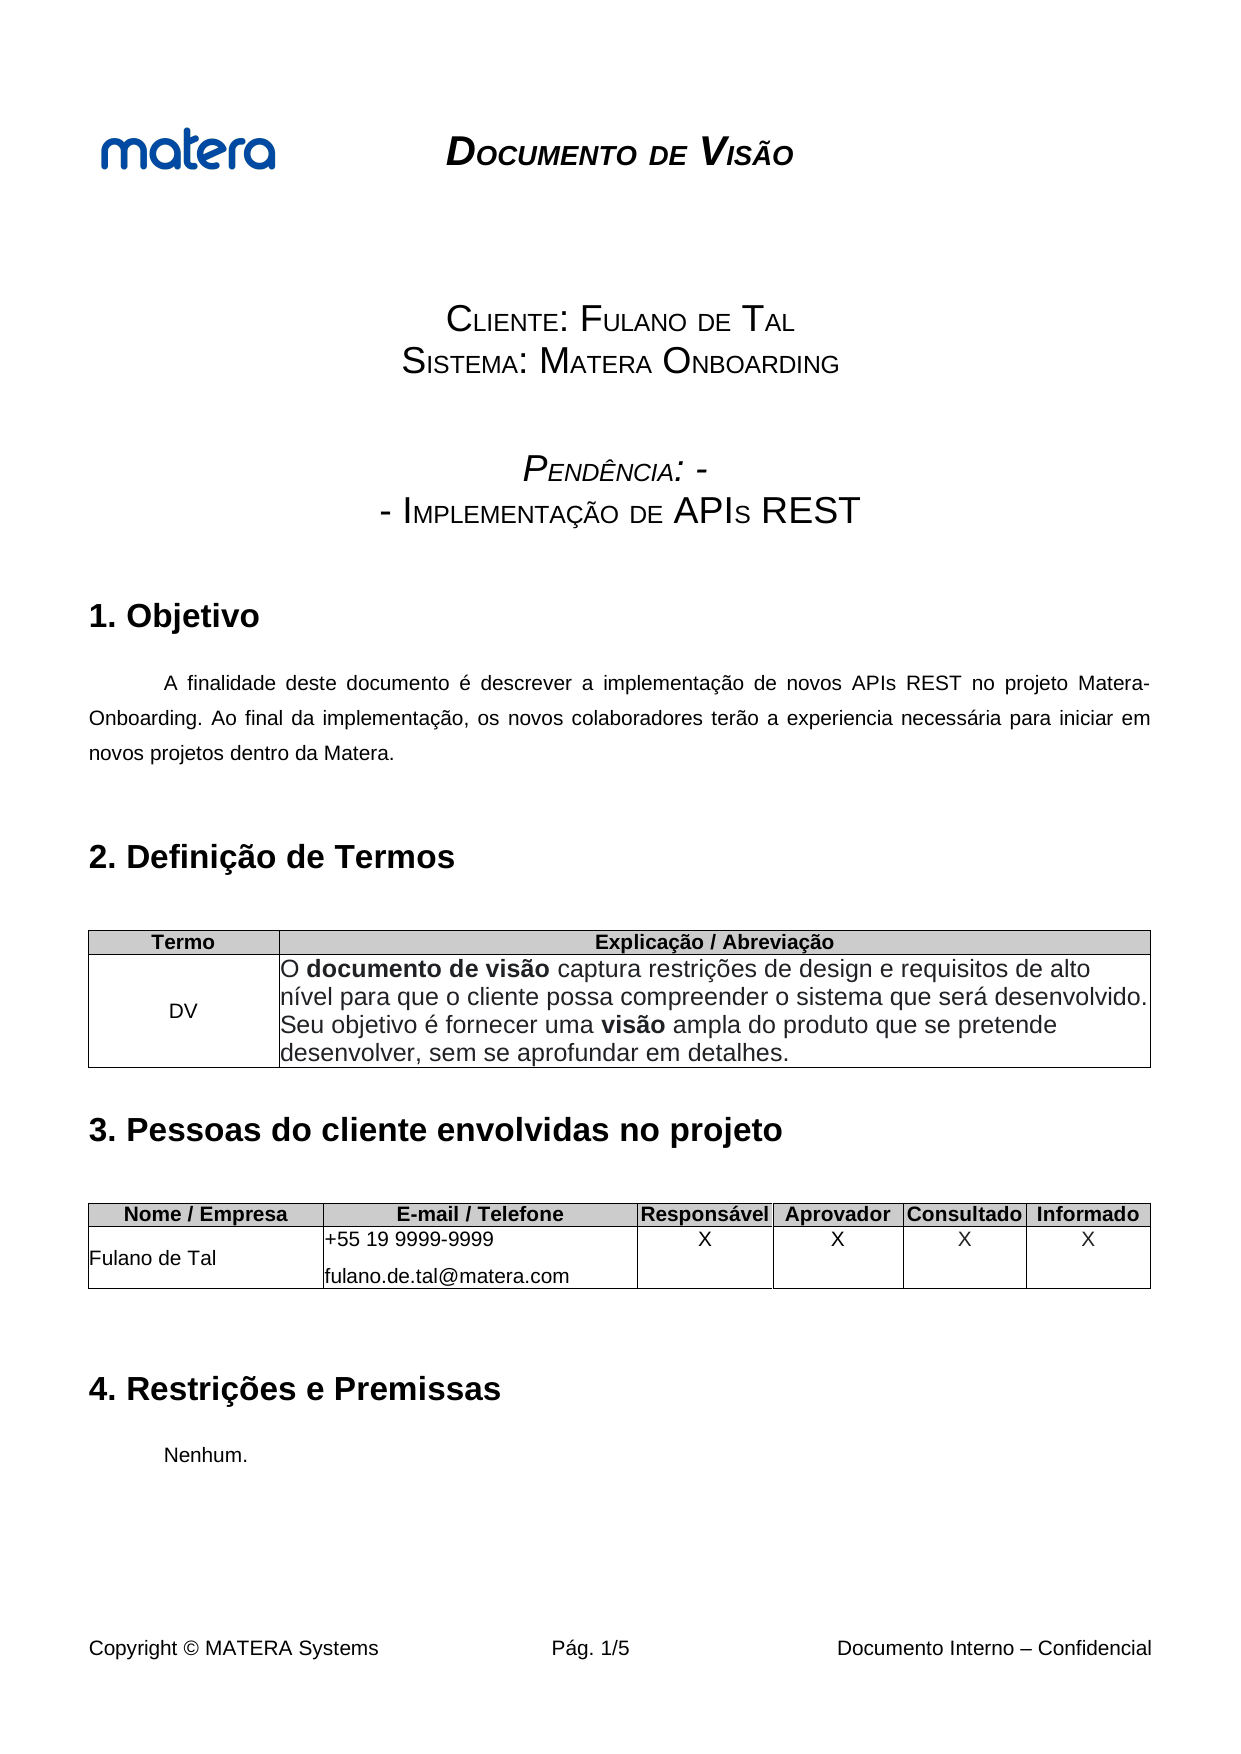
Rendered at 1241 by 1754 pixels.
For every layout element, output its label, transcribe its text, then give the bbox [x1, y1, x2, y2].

table_cell X [638, 1227, 772, 1288]
picture [91, 122, 285, 180]
subtitle Objetivo [88, 597, 1152, 634]
table_cell +55 19 9999-9999 fulano.de.tal@matera.com [324, 1227, 637, 1288]
subtitle Restrições e Premissas [88, 1370, 1152, 1407]
table_header Aprovador [774, 1204, 903, 1226]
table_header Termo [89, 931, 279, 954]
table_header Nome / Empresa [89, 1204, 323, 1226]
table_header Responsável [638, 1204, 772, 1226]
subtitle Pendência: - - Implementação de APIs REST [88, 447, 1152, 573]
table_cell Fulano de Tal [89, 1227, 323, 1288]
text Nenhum. [88, 1444, 1152, 1467]
table_cell X [904, 1227, 1026, 1288]
subtitle Definição de Termos [88, 838, 1152, 876]
subtitle Pessoas do cliente envolvidas no projeto [88, 1111, 1152, 1148]
text A finalidade deste documento é descrever a implementação de novos APIs REST no projeto Matera-Onboarding. Ao final da implementação, os novos colaboradores terão a experiencia necessária para iniciar em novos projetos dentro da Matera. [88, 671, 1152, 765]
table_header Consultado [904, 1204, 1026, 1226]
table_cell DV [89, 955, 279, 1067]
table_cell O documento de visão captura restrições de design e requisitos de alto nível para que o cliente possa compreender o sistema que será desenvolvido. Seu objetivo é fornecer uma visão ampla do produto que se pretende desenvolver, sem se aprofundar em detalhes. [280, 955, 1150, 1067]
table_cell X [1027, 1227, 1150, 1288]
table_header Informado [1027, 1204, 1150, 1226]
subtitle Cliente: Fulano de Tal Sistema: Matera Onboarding [88, 298, 1152, 424]
table_header Explicação / Abreviação [280, 931, 1150, 954]
table_header E-mail / Telefone [324, 1204, 637, 1226]
table_cell X [774, 1227, 903, 1288]
